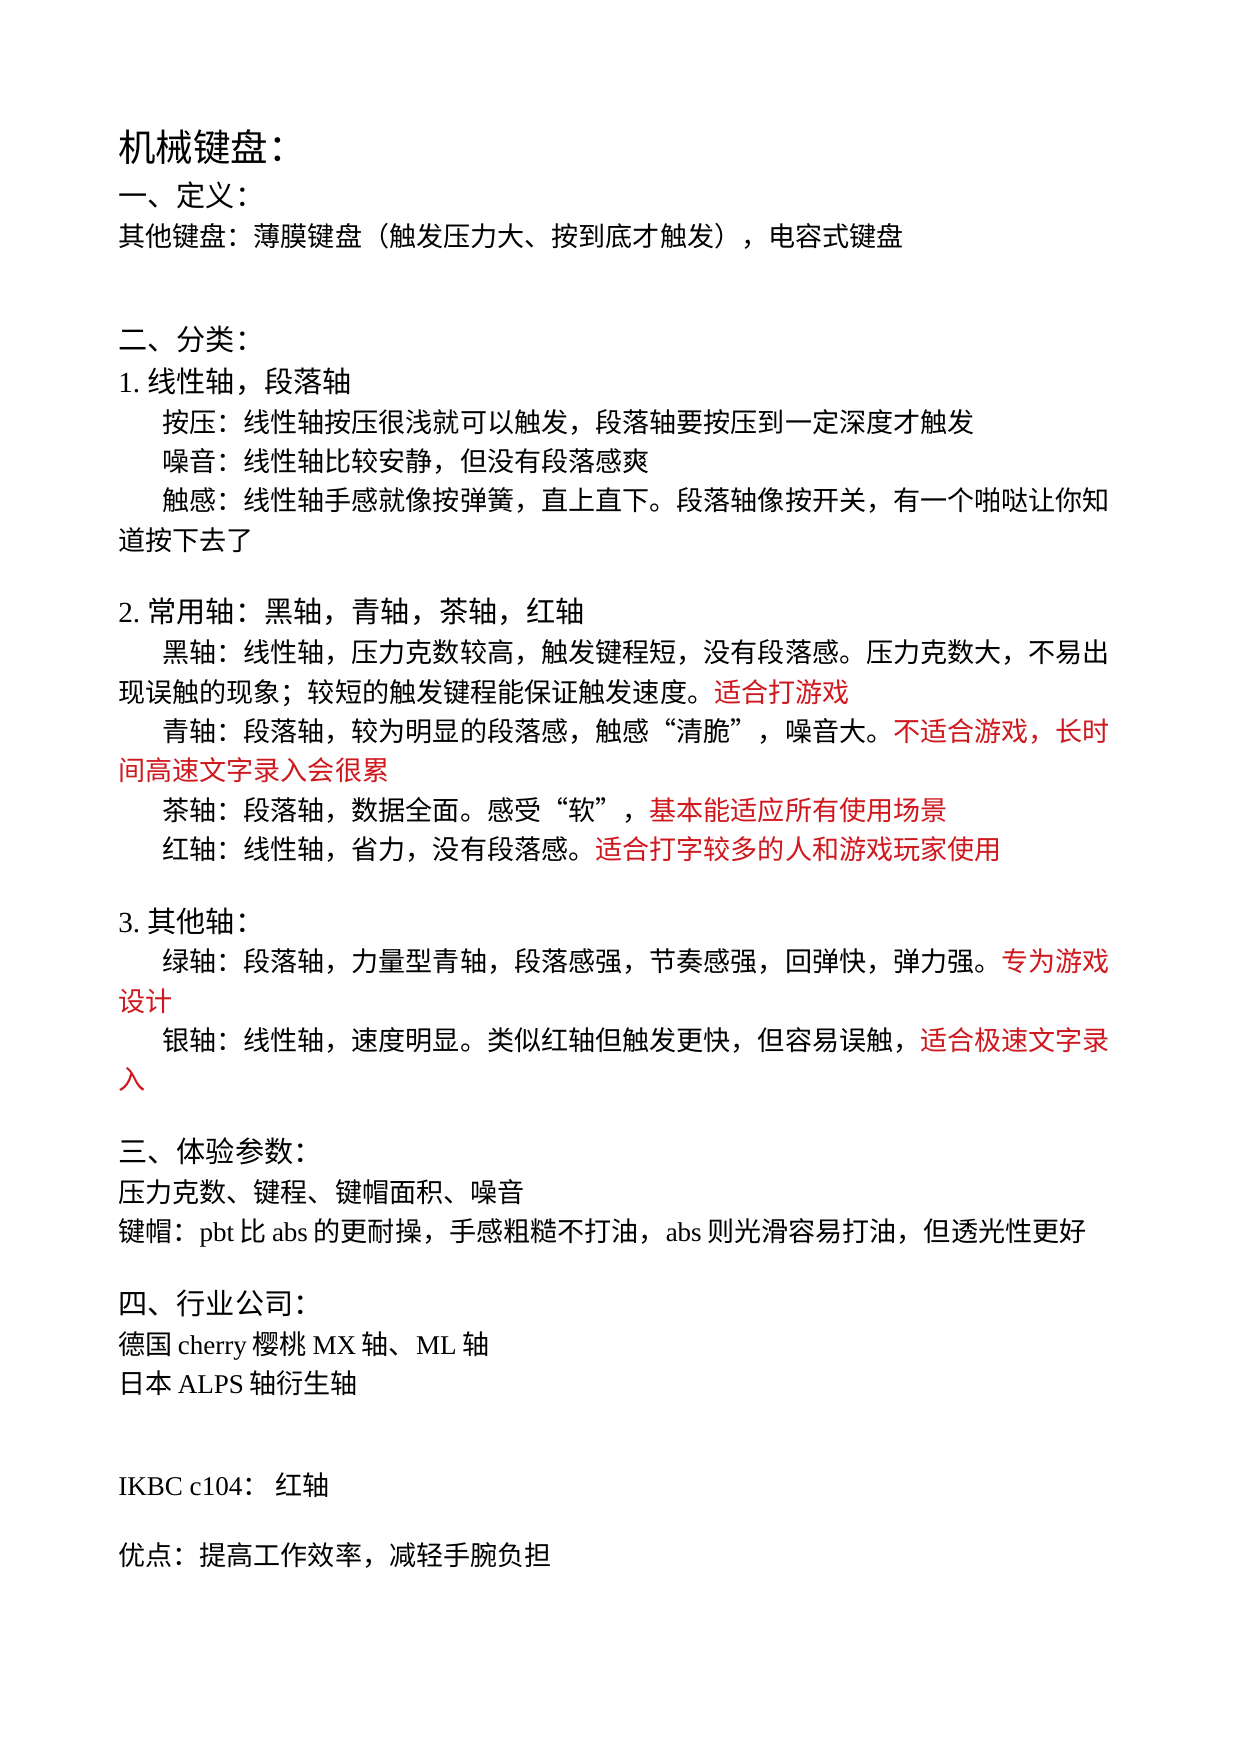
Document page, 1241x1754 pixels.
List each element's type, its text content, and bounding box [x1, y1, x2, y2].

text 1. 线性轴，段落轴 [118, 358, 1122, 401]
text IKBC c104： 红轴 [118, 1464, 1122, 1503]
text 青轴：段落轴，较为明显的段落感，触感“清脆”，噪音大。不适合游戏，长时间高速文字录入会很累 [118, 710, 1122, 788]
text 2. 常用轴：黑轴，青轴，茶轴，红轴 [118, 589, 1122, 631]
text 德国cherry樱桃 MX轴、ML轴 [118, 1323, 1122, 1362]
text 噪音：线性轴比较安静，但没有段落感爽 [118, 440, 1122, 479]
text 二、分类： [118, 316, 1122, 358]
text 压力克数、键程、键帽面积、噪音 [118, 1171, 1122, 1210]
text 其他键盘：薄膜键盘（触发压力大、按到底才触发），电容式键盘 [118, 215, 1122, 254]
text 三、体验参数： [118, 1129, 1122, 1171]
text 机械键盘： [118, 118, 1122, 172]
text 四、行业公司： [118, 1281, 1122, 1323]
text 红轴：线性轴，省力，没有段落感。适合打字较多的人和游戏玩家使用 [118, 828, 1122, 867]
text 3. 其他轴： [118, 898, 1122, 940]
text 触感：线性轴手感就像按弹簧，直上直下。段落轴像按开关，有一个啪哒让你知道按下去了 [118, 479, 1122, 558]
text 优点：提高工作效率，减轻手腕负担 [118, 1534, 1122, 1573]
text 黑轴：线性轴，压力克数较高，触发键程短，没有段落感。压力克数大，不易出现误触的现象；较短的触发键程能保证触发速度。适合打游戏 [118, 631, 1122, 710]
text 银轴：线性轴，速度明显。类似红轴但触发更快，但容易误触，适合极速文字录入 [118, 1019, 1122, 1097]
text 茶轴：段落轴，数据全面。感受“软”，基本能适应所有使用场景 [118, 788, 1122, 828]
text 按压：线性轴按压很浅就可以触发，段落轴要按压到一定深度才触发 [118, 401, 1122, 440]
text 键帽：pbt比abs的更耐操，手感粗糙不打油，abs则光滑容易打油，但透光性更好 [118, 1210, 1122, 1249]
text 绿轴：段落轴，力量型青轴，段落感强，节奏感强，回弹快，弹力强。专为游戏设计 [118, 940, 1122, 1019]
text 一、定义： [118, 172, 1122, 215]
text 日本ALPS轴衍生轴 [118, 1362, 1122, 1401]
